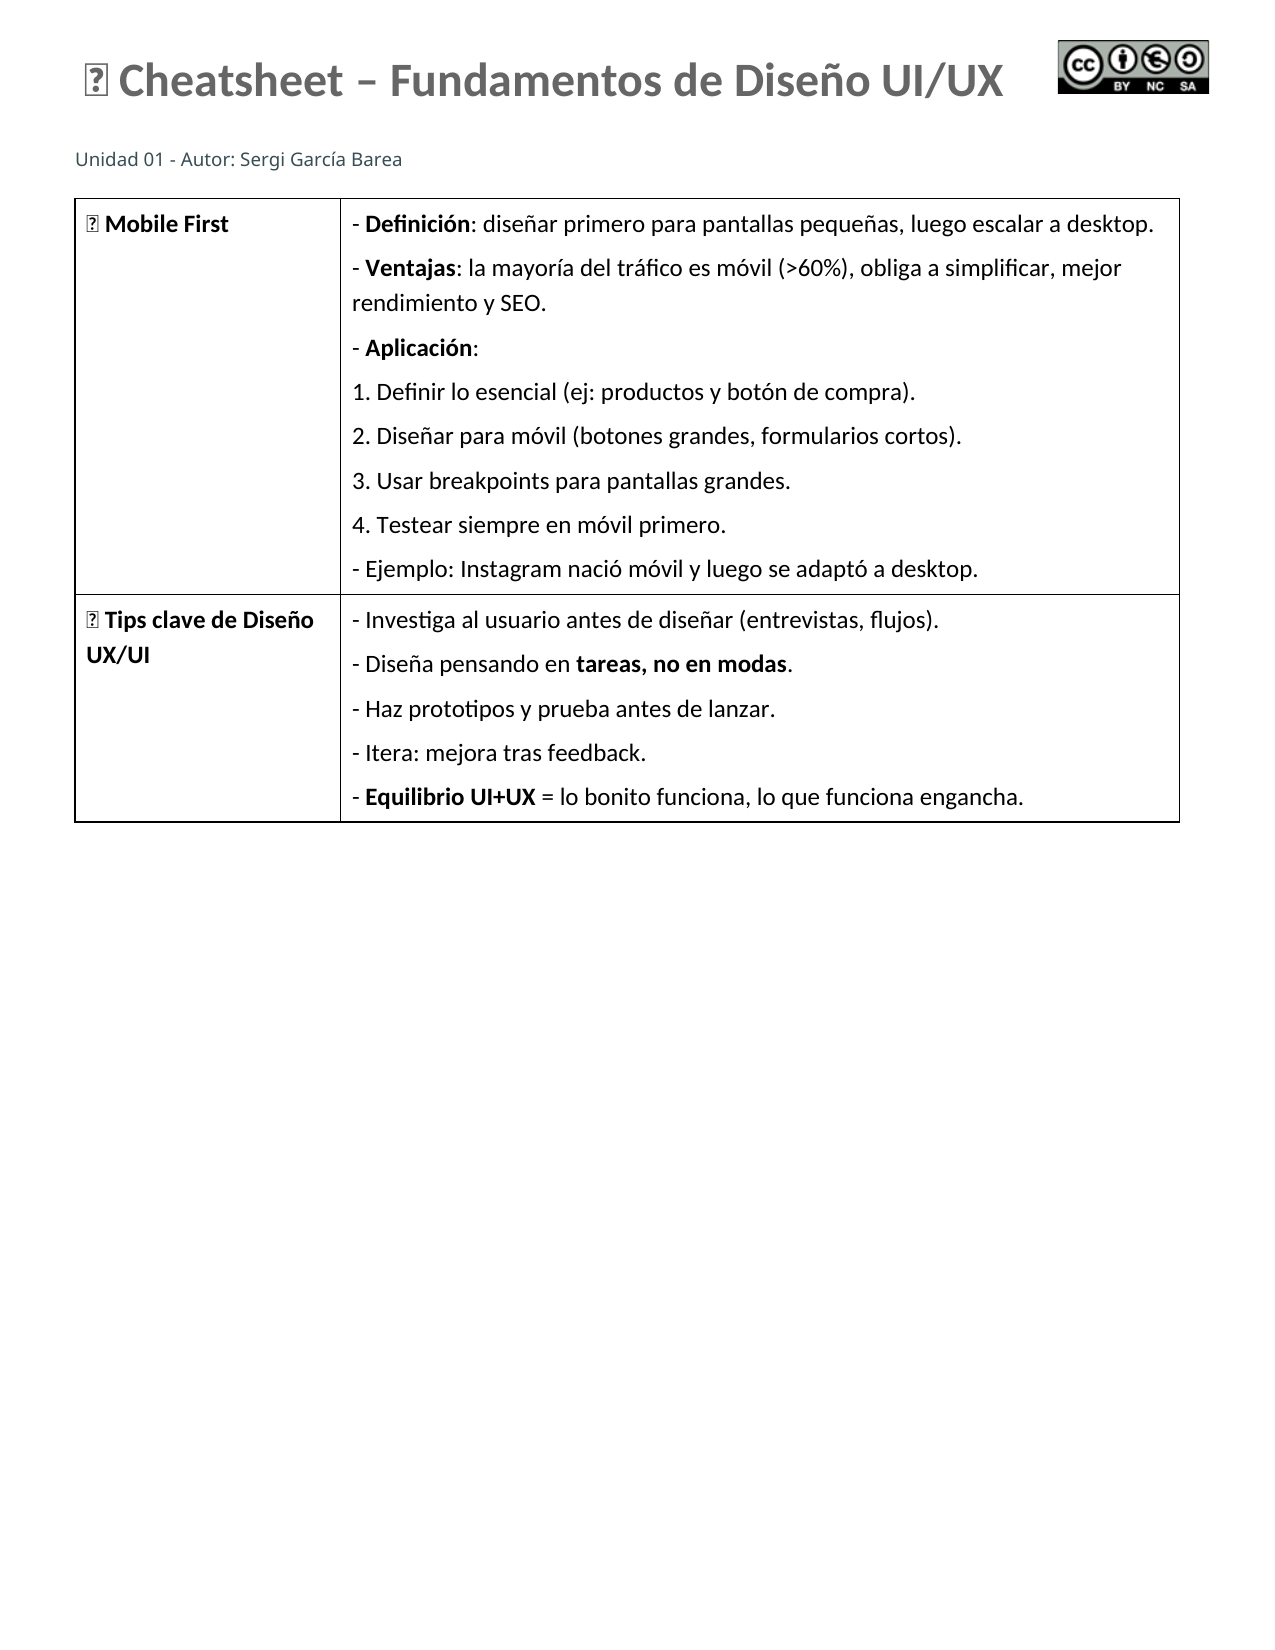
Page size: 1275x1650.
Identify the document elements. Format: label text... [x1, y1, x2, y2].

table_cell 📱 Mobile First [76, 199, 340, 593]
table_cell 🚀 Tips clave de Diseño UX/UI [76, 595, 340, 821]
table_cell - Definición: diseñar primero para pantallas pequeñas, luego escalar a desktop. - Ventajas: la mayoría del tráfico es móvil (>60%), obliga a simplificar, mejor rendimiento y SEO. - Aplicación: 1. Definir lo esencial (ej: productos y botón de compra). 2. Diseñar para móvil (botones grandes, formularios cortos). 3. Usar breakpoints para pantallas grandes. 4. Testear siempre en móvil primero. - Ejemplo: Instagram nació móvil y luego se adaptó a desktop. [341, 199, 1179, 593]
picture [1057, 40, 1210, 94]
table_cell - Investiga al usuario antes de diseñar (entrevistas, flujos). - Diseña pensando en tareas, no en modas. - Haz prototipos y prueba antes de lanzar. - Itera: mejora tras feedback. - Equilibrio UI+UX = lo bonito funciona, lo que funciona engancha. [341, 595, 1179, 821]
